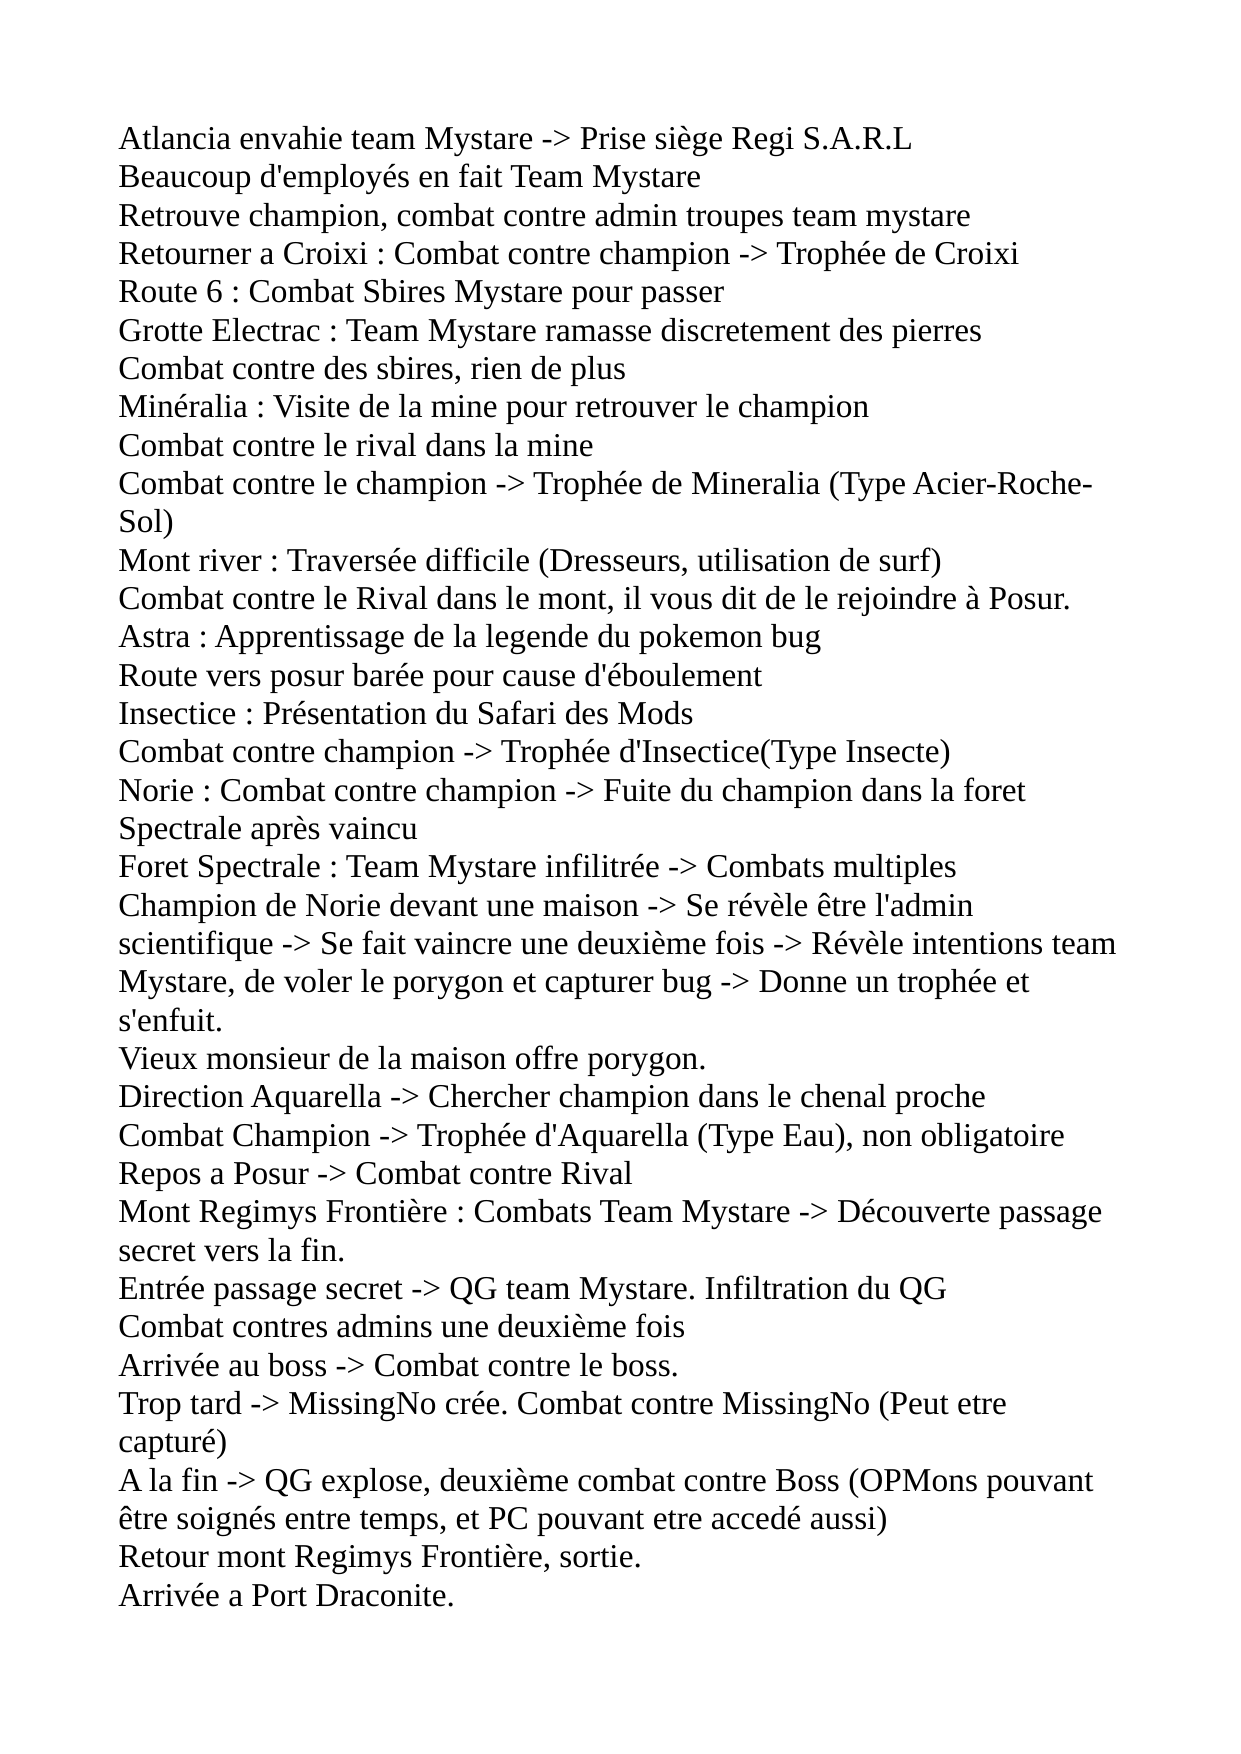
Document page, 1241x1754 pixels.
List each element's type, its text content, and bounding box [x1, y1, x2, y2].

text Beaucoup d'employés en fait Team Mystare [118, 156, 1122, 195]
text Combat contre le rival dans la mine [118, 425, 1122, 463]
text Combat Champion -> Trophée d'Aquarella (Type Eau), non obligatoire [118, 1115, 1122, 1153]
text Retourner a Croixi : Combat contre champion -> Trophée de Croixi [118, 233, 1122, 271]
text Route 6 : Combat Sbires Mystare pour passer [118, 271, 1122, 310]
text Foret Spectrale : Team Mystare infilitrée -> Combats multiples [118, 846, 1122, 885]
text Route vers posur barée pour cause d'éboulement [118, 655, 1122, 693]
text Norie : Combat contre champion -> Fuite du champion dans la foret Spectrale après vaincu [118, 770, 1122, 846]
text Direction Aquarella -> Chercher champion dans le chenal proche [118, 1076, 1122, 1115]
text Vieux monsieur de la maison offre porygon. [118, 1038, 1122, 1076]
text Retrouve champion, combat contre admin troupes team mystare [118, 195, 1122, 233]
text Astra : Apprentissage de la legende du pokemon bug [118, 616, 1122, 655]
text Combat contre des sbires, rien de plus [118, 348, 1122, 386]
text Mont river : Traversée difficile (Dresseurs, utilisation de surf) [118, 540, 1122, 578]
text Combat contres admins une deuxième fois [118, 1306, 1122, 1345]
text Insectice : Présentation du Safari des Mods [118, 693, 1122, 731]
text Combat contre le champion -> Trophée de Mineralia (Type Acier-Roche-Sol) [118, 463, 1122, 540]
text Retour mont Regimys Frontière, sortie. [118, 1536, 1122, 1575]
text Champion de Norie devant une maison -> Se révèle être l'admin scientifique -> Se fait vaincre une deuxième fois -> Révèle intentions team Mystare, de voler le porygon et capturer bug -> Donne un trophée et s'enfuit. [118, 885, 1122, 1038]
text Atlancia envahie team Mystare -> Prise siège Regi S.A.R.L [118, 118, 1122, 156]
text Grotte Electrac : Team Mystare ramasse discretement des pierres [118, 310, 1122, 348]
text Mont Regimys Frontière : Combats Team Mystare -> Découverte passage secret vers la fin. [118, 1191, 1122, 1268]
text Combat contre le Rival dans le mont, il vous dit de le rejoindre à Posur. [118, 578, 1122, 616]
text Combat contre champion -> Trophée d'Insectice(Type Insecte) [118, 731, 1122, 770]
text Minéralia : Visite de la mine pour retrouver le champion [118, 386, 1122, 425]
text Repos a Posur -> Combat contre Rival [118, 1153, 1122, 1191]
text Arrivée au boss -> Combat contre le boss. [118, 1345, 1122, 1383]
text Trop tard -> MissingNo crée. Combat contre MissingNo (Peut etre capturé) [118, 1383, 1122, 1460]
text Entrée passage secret -> QG team Mystare. Infiltration du QG [118, 1268, 1122, 1306]
text Arrivée a Port Draconite. [118, 1575, 1122, 1613]
text A la fin -> QG explose, deuxième combat contre Boss (OPMons pouvant être soignés entre temps, et PC pouvant etre accedé aussi) [118, 1460, 1122, 1536]
